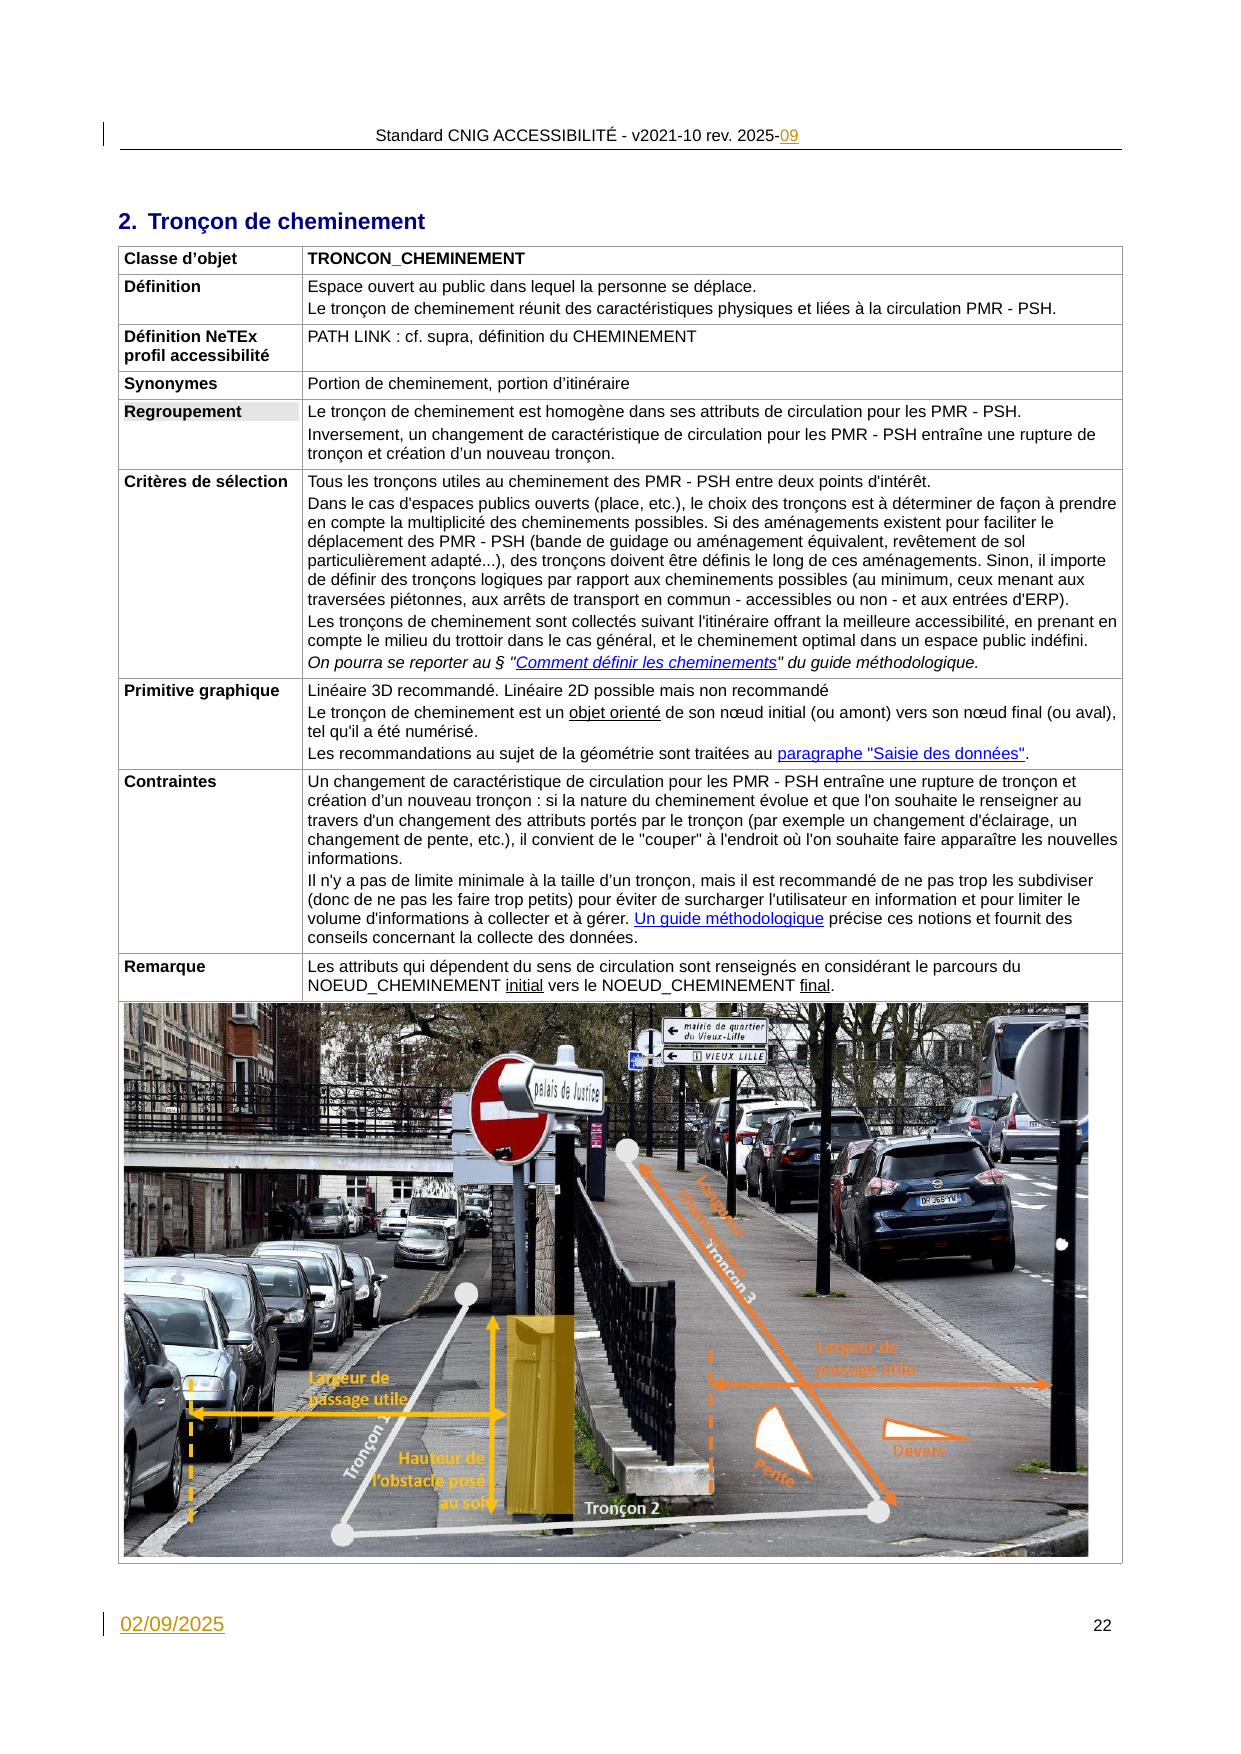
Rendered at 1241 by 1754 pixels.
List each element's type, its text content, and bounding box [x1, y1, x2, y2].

table_cell [119, 1002, 1122, 1563]
table_cell Regroupement [119, 400, 302, 468]
table_cell Portion de cheminement, portion d’itinéraire [303, 372, 1122, 399]
table_cell Critères de sélection [119, 470, 302, 678]
table_cell Le tronçon de cheminement est homogène dans ses attributs de circulation pour les PMR - PSH. Inversement, un changement de caractéristique de circulation pour les PMR - PSH entraîne une rupture de tronçon et création d’un nouveau tronçon. [303, 400, 1122, 468]
table_header Classe d’objet [119, 247, 302, 274]
subtitle Tronçon de cheminement [118, 208, 1122, 234]
table_cell PATH LINK : cf. supra, définition du CHEMINEMENT [303, 325, 1122, 371]
table_cell Primitive graphique [119, 679, 302, 769]
table_cell Définition [119, 275, 302, 324]
table_cell Remarque [119, 954, 302, 1001]
table_cell Tous les tronçons utiles au cheminement des PMR - PSH entre deux points d'intérêt. Dans le cas d'espaces publics ouverts (place, etc.), le choix des tronçons est à déterminer de façon à prendre en compte la multiplicité des cheminements possibles. Si des aménagements existent pour faciliter le déplacement des PMR - PSH (bande de guidage ou aménagement équivalent, revêtement de sol particulièrement adapté...), des tronçons doivent être définis le long de ces aménagements. Sinon, il importe de définir des tronçons logiques par rapport aux cheminements possibles (au minimum, ceux menant aux traversées piétonnes, aux arrêts de transport en commun - accessibles ou non - et aux entrées d'ERP). Les tronçons de cheminement sont collectés suivant l'itinéraire offrant la meilleure accessibilité, en prenant en compte le milieu du trottoir dans le cas général, et le cheminement optimal dans un espace public indéfini. On pourra se reporter au § "Comment définir les cheminements" du guide méthodologique. [303, 470, 1122, 678]
picture [123, 1003, 1089, 1557]
table_cell Linéaire 3D recommandé. Linéaire 2D possible mais non recommandé Le tronçon de cheminement est un objet orienté de son nœud initial (ou amont) vers son nœud final (ou aval), tel qu'il a été numérisé. Les recommandations au sujet de la géométrie sont traitées au paragraphe "Saisie des données". [303, 679, 1122, 769]
table_cell Contraintes [119, 770, 302, 953]
table_cell Synonymes [119, 372, 302, 399]
table_cell Les attributs qui dépendent du sens de circulation sont renseignés en considérant le parcours du NOEUD_CHEMINEMENT initial vers le NOEUD_CHEMINEMENT final. [303, 954, 1122, 1001]
table_cell Espace ouvert au public dans lequel la personne se déplace. Le tronçon de cheminement réunit des caractéristiques physiques et liées à la circulation PMR - PSH. [303, 275, 1122, 324]
table_header TRONCON_CHEMINEMENT [303, 247, 1122, 274]
table_cell Définition NeTEx profil accessibilité [119, 325, 302, 371]
table_cell Un changement de caractéristique de circulation pour les PMR - PSH entraîne une rupture de tronçon et création d’un nouveau tronçon : si la nature du cheminement évolue et que l'on souhaite le renseigner au travers d'un changement des attributs portés par le tronçon (par exemple un changement d'éclairage, un changement de pente, etc.), il convient de le "couper" à l'endroit où l'on souhaite faire apparaître les nouvelles informations. Il n'y a pas de limite minimale à la taille d’un tronçon, mais il est recommandé de ne pas trop les subdiviser (donc de ne pas les faire trop petits) pour éviter de surcharger l'utilisateur en information et pour limiter le volume d'informations à collecter et à gérer. Un guide méthodologique précise ces notions et fournit des conseils concernant la collecte des données. [303, 770, 1122, 953]
